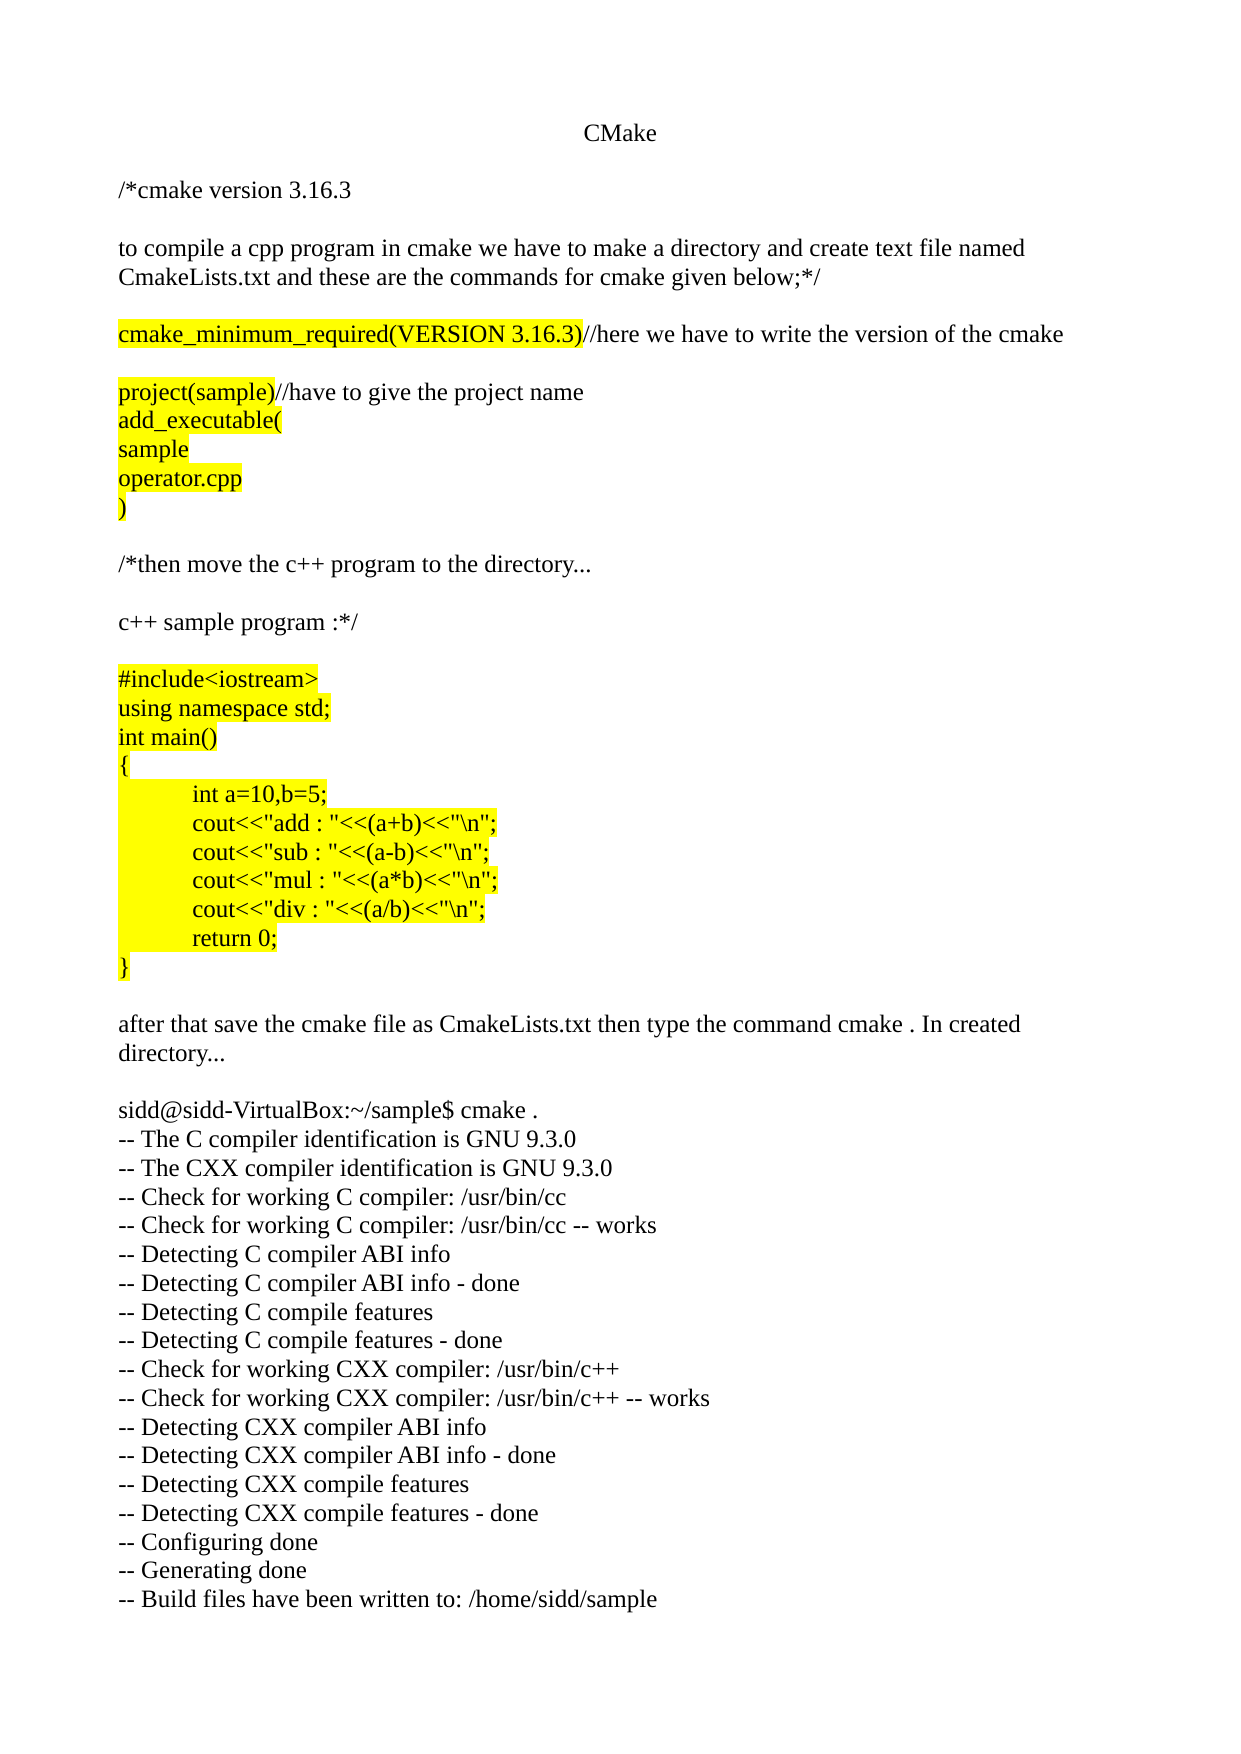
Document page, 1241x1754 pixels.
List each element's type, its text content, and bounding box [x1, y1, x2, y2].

text -- Check for working C compiler: /usr/bin/cc -- works [118, 1211, 1122, 1239]
text -- Check for working CXX compiler: /usr/bin/c++ [118, 1354, 1122, 1383]
text -- The C compiler identification is GNU 9.3.0 [118, 1124, 1122, 1153]
text cout<<"sub : "<<(a-b)<<"\n"; [118, 837, 1122, 866]
text CMake [118, 118, 1122, 147]
text -- Detecting C compiler ABI info - done [118, 1268, 1122, 1297]
text cout<<"mul : "<<(a*b)<<"\n"; [118, 866, 1122, 894]
text project(sample)//have to give the project name [118, 377, 1122, 406]
text cout<<"add : "<<(a+b)<<"\n"; [118, 808, 1122, 837]
text -- Build files have been written to: /home/sidd/sample [118, 1584, 1122, 1613]
text -- Configuring done [118, 1527, 1122, 1556]
text int main() [118, 722, 1122, 751]
text return 0; [118, 923, 1122, 952]
text -- Detecting C compile features [118, 1297, 1122, 1326]
text -- Detecting CXX compile features [118, 1469, 1122, 1498]
text -- Check for working CXX compiler: /usr/bin/c++ -- works [118, 1383, 1122, 1412]
text -- Detecting CXX compile features - done [118, 1498, 1122, 1527]
text int a=10,b=5; [118, 779, 1122, 808]
text -- Detecting C compile features - done [118, 1326, 1122, 1354]
text -- Check for working C compiler: /usr/bin/cc [118, 1182, 1122, 1211]
text -- The CXX compiler identification is GNU 9.3.0 [118, 1153, 1122, 1182]
text ) [118, 492, 1122, 521]
text cmake_minimum_required(VERSION 3.16.3)//here we have to write the version of the cmake [118, 319, 1122, 348]
text after that save the cmake file as CmakeLists.txt then type the command cmake . In created directory... [118, 1009, 1122, 1067]
text add_executable( [118, 406, 1122, 434]
text -- Detecting CXX compiler ABI info - done [118, 1441, 1122, 1469]
text -- Generating done [118, 1556, 1122, 1584]
text sidd@sidd-VirtualBox:~/sample$ cmake . [118, 1096, 1122, 1124]
text } [118, 952, 1122, 981]
text cout<<"div : "<<(a/b)<<"\n"; [118, 894, 1122, 923]
text /*cmake version 3.16.3 [118, 176, 1122, 204]
text sample [118, 434, 1122, 463]
text to compile a cpp program in cmake we have to make a directory and create text file named CmakeLists.txt and these are the commands for cmake given below;*/ [118, 233, 1122, 291]
text operator.cpp [118, 463, 1122, 492]
text /*then move the c++ program to the directory... [118, 549, 1122, 578]
text c++ sample program :*/ [118, 607, 1122, 636]
text -- Detecting C compiler ABI info [118, 1239, 1122, 1268]
text #include<iostream> [118, 664, 1122, 693]
text using namespace std; [118, 693, 1122, 722]
text { [118, 751, 1122, 779]
text -- Detecting CXX compiler ABI info [118, 1412, 1122, 1441]
